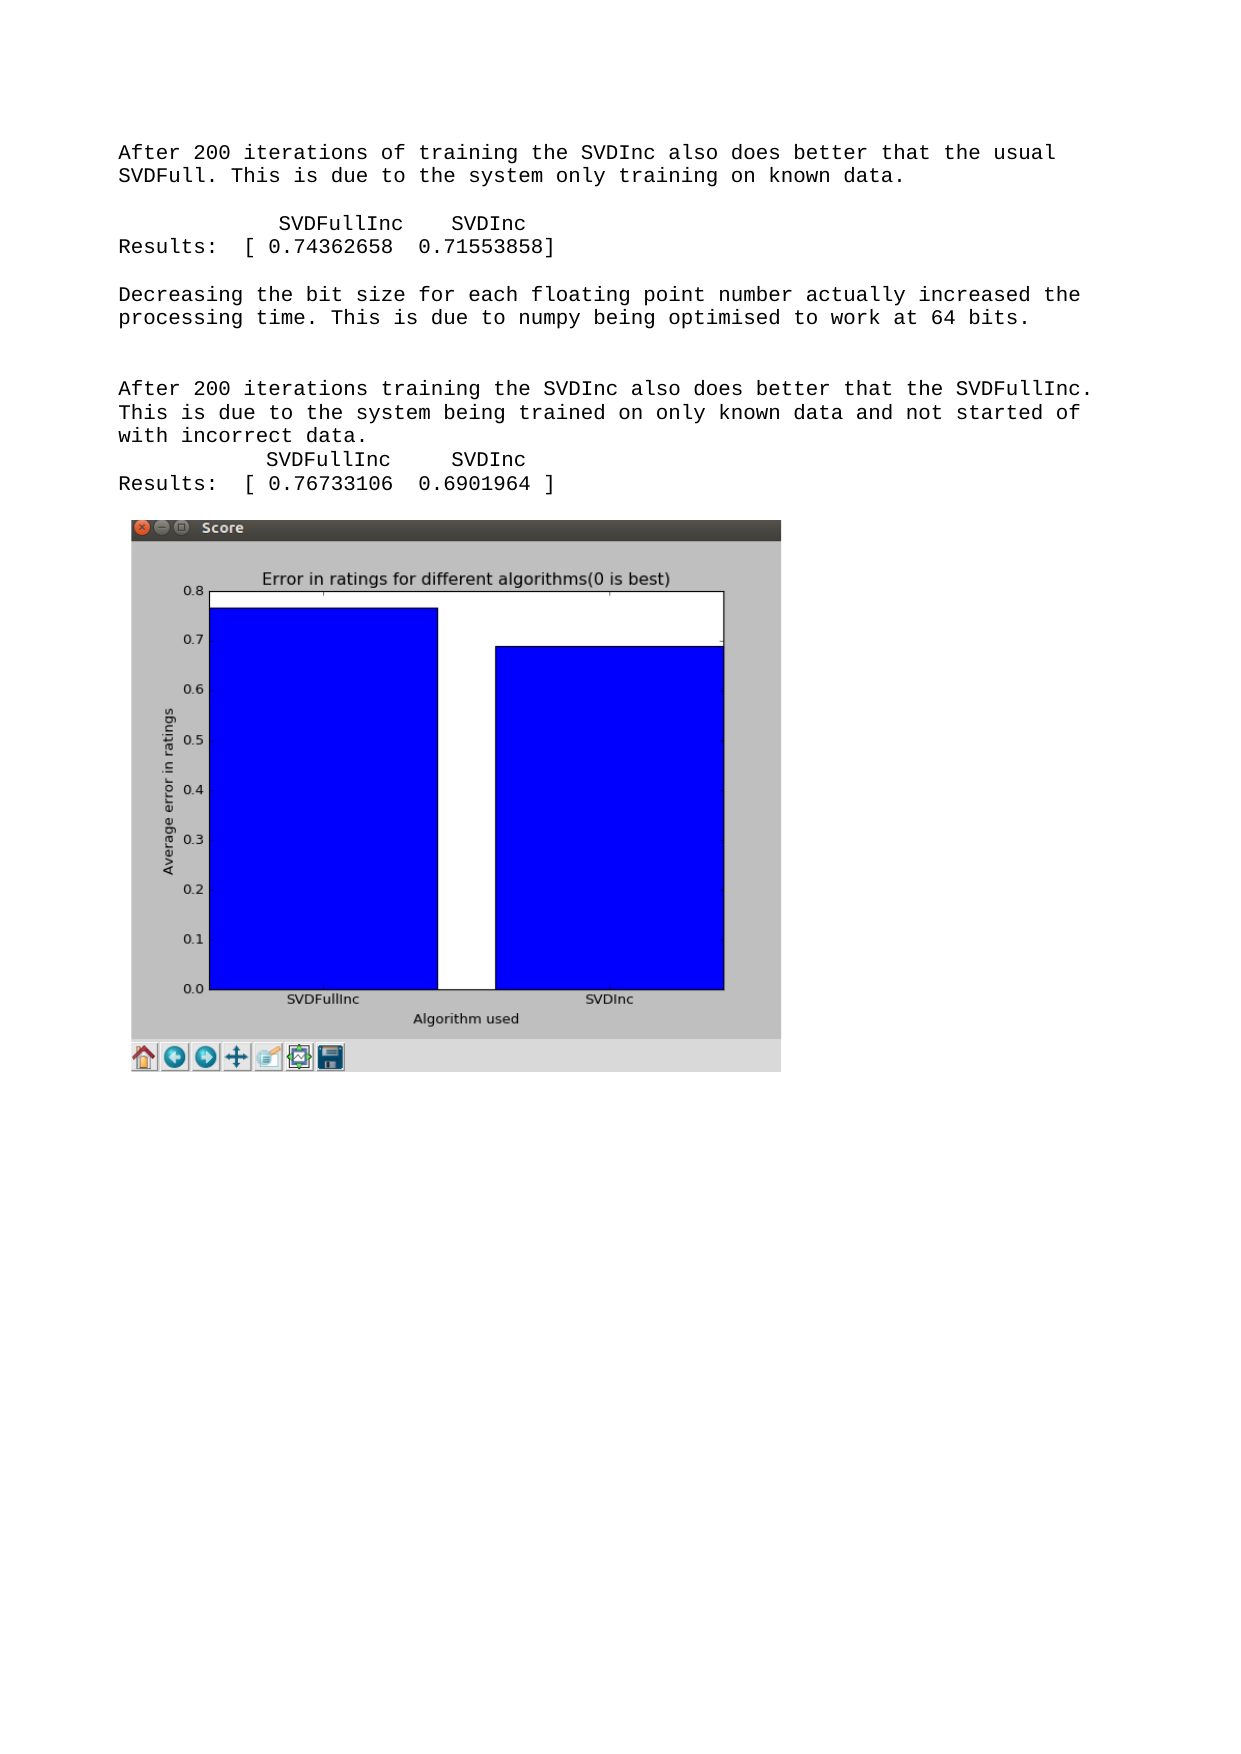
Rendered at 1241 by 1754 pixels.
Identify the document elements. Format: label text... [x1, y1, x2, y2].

picture [205, 520, 632, 1072]
text SVDFullInc SVDInc [118, 213, 1122, 236]
text After 200 iterations training the SVDInc also does better that the SVDFullInc. This is due to the system being trained on only known data and not started of with incorrect data. [118, 378, 1122, 449]
text Decreasing the bit size for each floating point number actually increased the processing time. This is due to numpy being optimised to work at 64 bits. [118, 284, 1122, 331]
text Results: [ 0.74362658 0.71553858] [118, 236, 1122, 260]
text Results: [ 0.76733106 0.6901964 ] [118, 473, 1122, 496]
text After 200 iterations of training the SVDInc also does better that the usual SVDFull. This is due to the system only training on known data. [118, 142, 1122, 189]
text SVDFullInc SVDInc [118, 449, 1122, 473]
